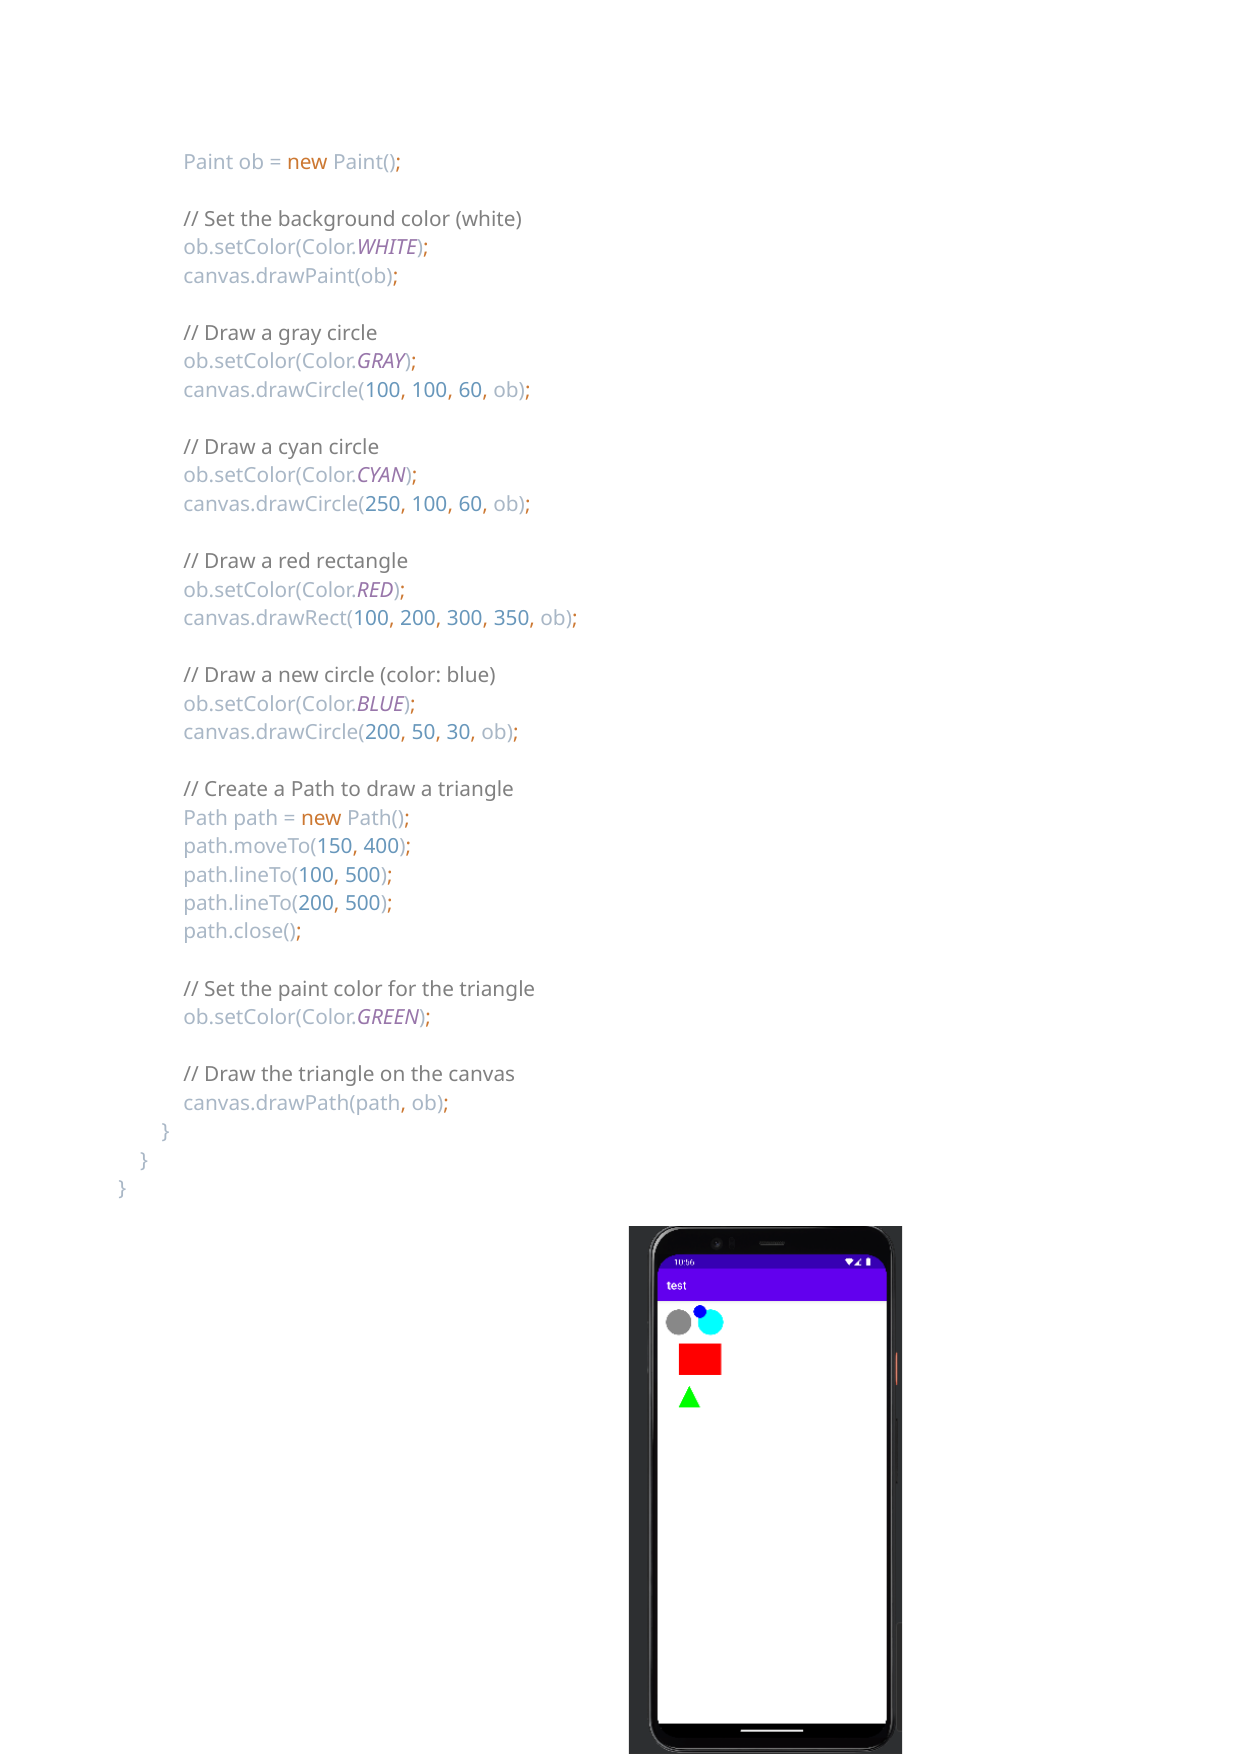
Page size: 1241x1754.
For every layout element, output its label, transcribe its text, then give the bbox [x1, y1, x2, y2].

picture [628, 1226, 903, 1754]
text Paint ob = new Paint(); // Set the background color (white) ob.setColor(Color.WHITE); canvas.drawPaint(ob); // Draw a gray circle ob.setColor(Color.GRAY); canvas.drawCircle(100, 100, 60, ob); // Draw a cyan circle ob.setColor(Color.CYAN); canvas.drawCircle(250, 100, 60, ob); // Draw a red rectangle ob.setColor(Color.RED); canvas.drawRect(100, 200, 300, 350, ob); // Draw a new circle (color: blue) ob.setColor(Color.BLUE); canvas.drawCircle(200, 50, 30, ob); // Create a Path to draw a triangle Path path = new Path(); path.moveTo(150, 400); path.lineTo(100, 500); path.lineTo(200, 500); path.close(); // Set the paint color for the triangle ob.setColor(Color.GREEN); // Draw the triangle on the canvas canvas.drawPath(path, ob); } } } [118, 118, 1122, 1230]
